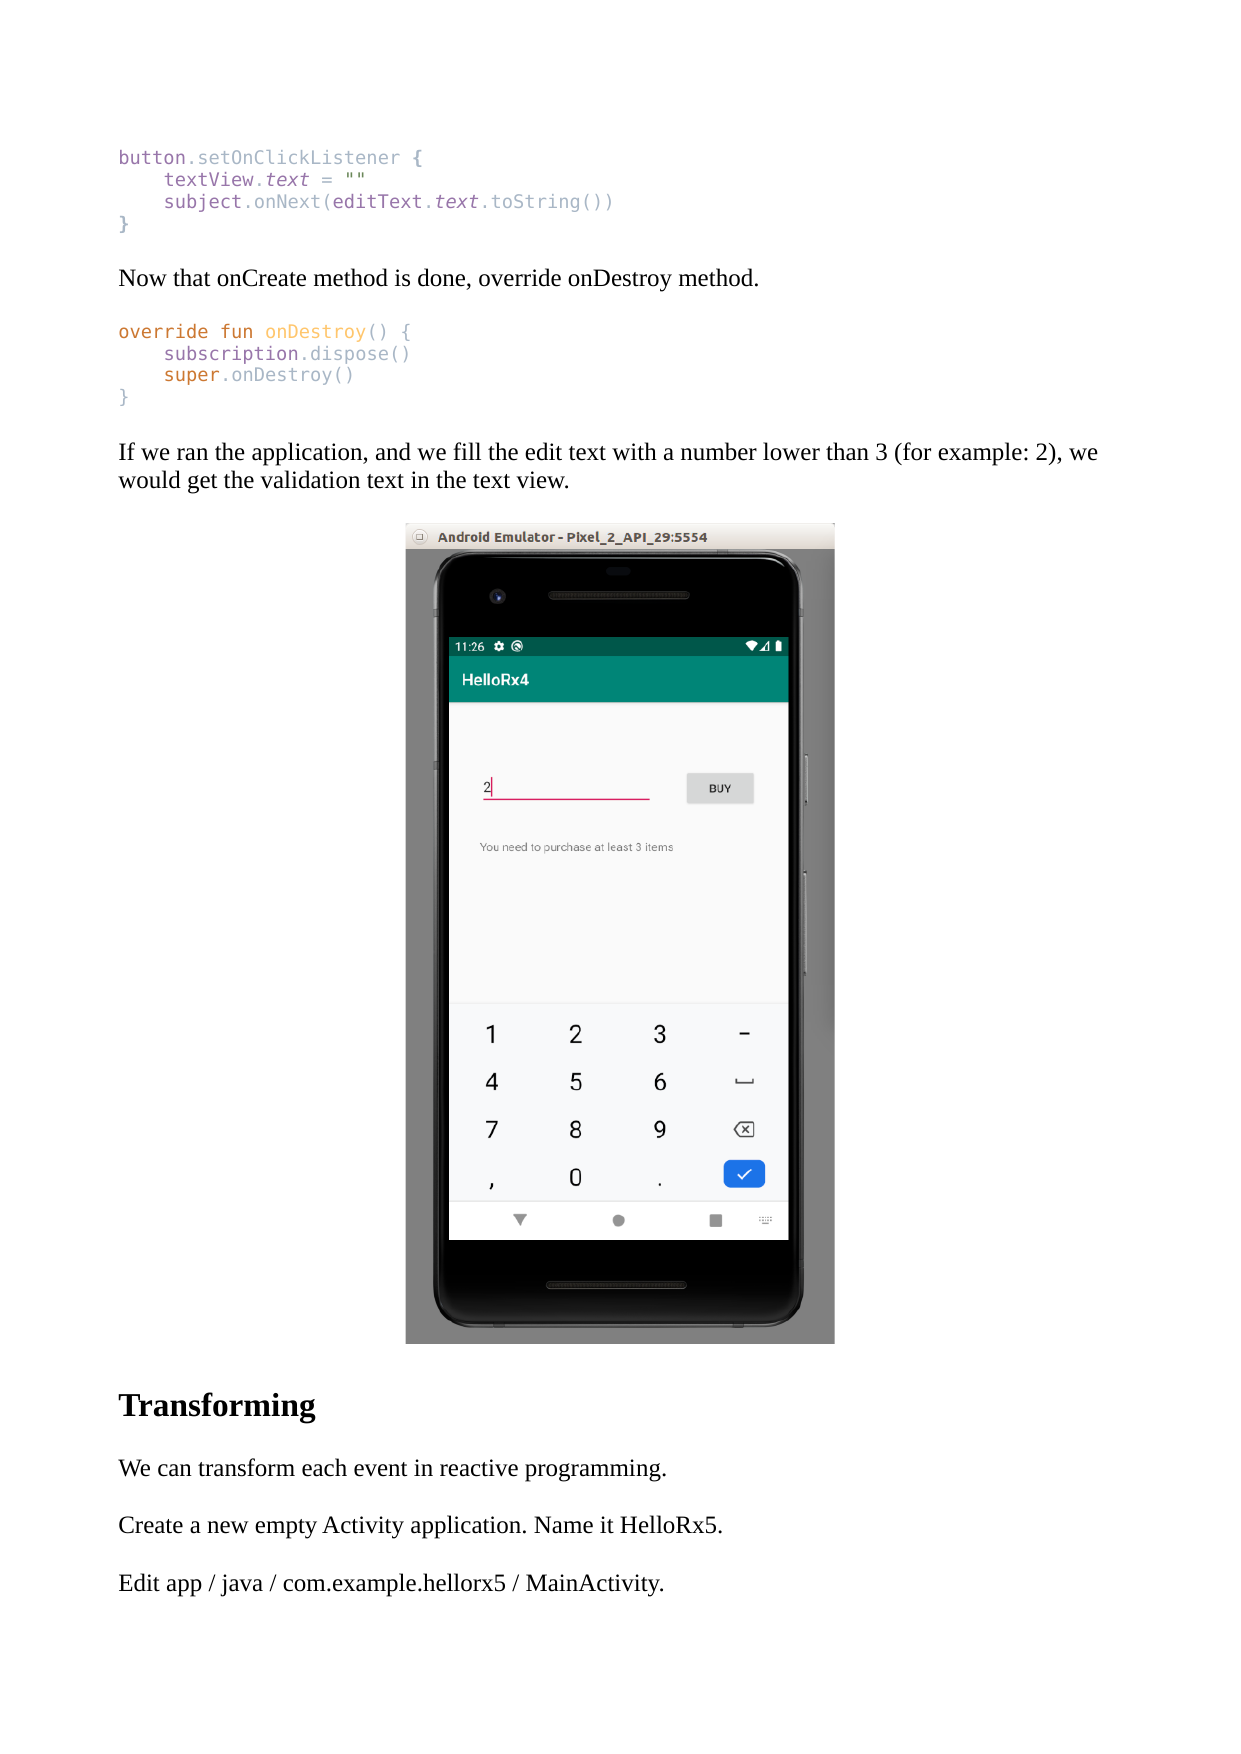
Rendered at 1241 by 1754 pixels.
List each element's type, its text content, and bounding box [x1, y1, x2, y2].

text button.setOnClickListener { textView.text = "" subject.onNext(editText.text.toString()) } [118, 147, 1122, 234]
text We can transform each event in reactive programming. [118, 1453, 1122, 1481]
text If we ran the application, and we fill the edit text with a number lower than 3 (for example: 2), we would get the validation text in the text view. [118, 437, 1122, 494]
text Transforming [118, 1386, 1122, 1424]
text Edit app / java / com.example.hellorx5 / MainActivity. [118, 1568, 1122, 1596]
text Create a new empty Activity application. Name it HelloRx5. [118, 1510, 1122, 1539]
text Now that onCreate method is done, override onDestroy method. [118, 263, 1122, 292]
text override fun onDestroy() { subscription.dispose() super.onDestroy() } [118, 321, 1122, 408]
picture [405, 523, 835, 1344]
